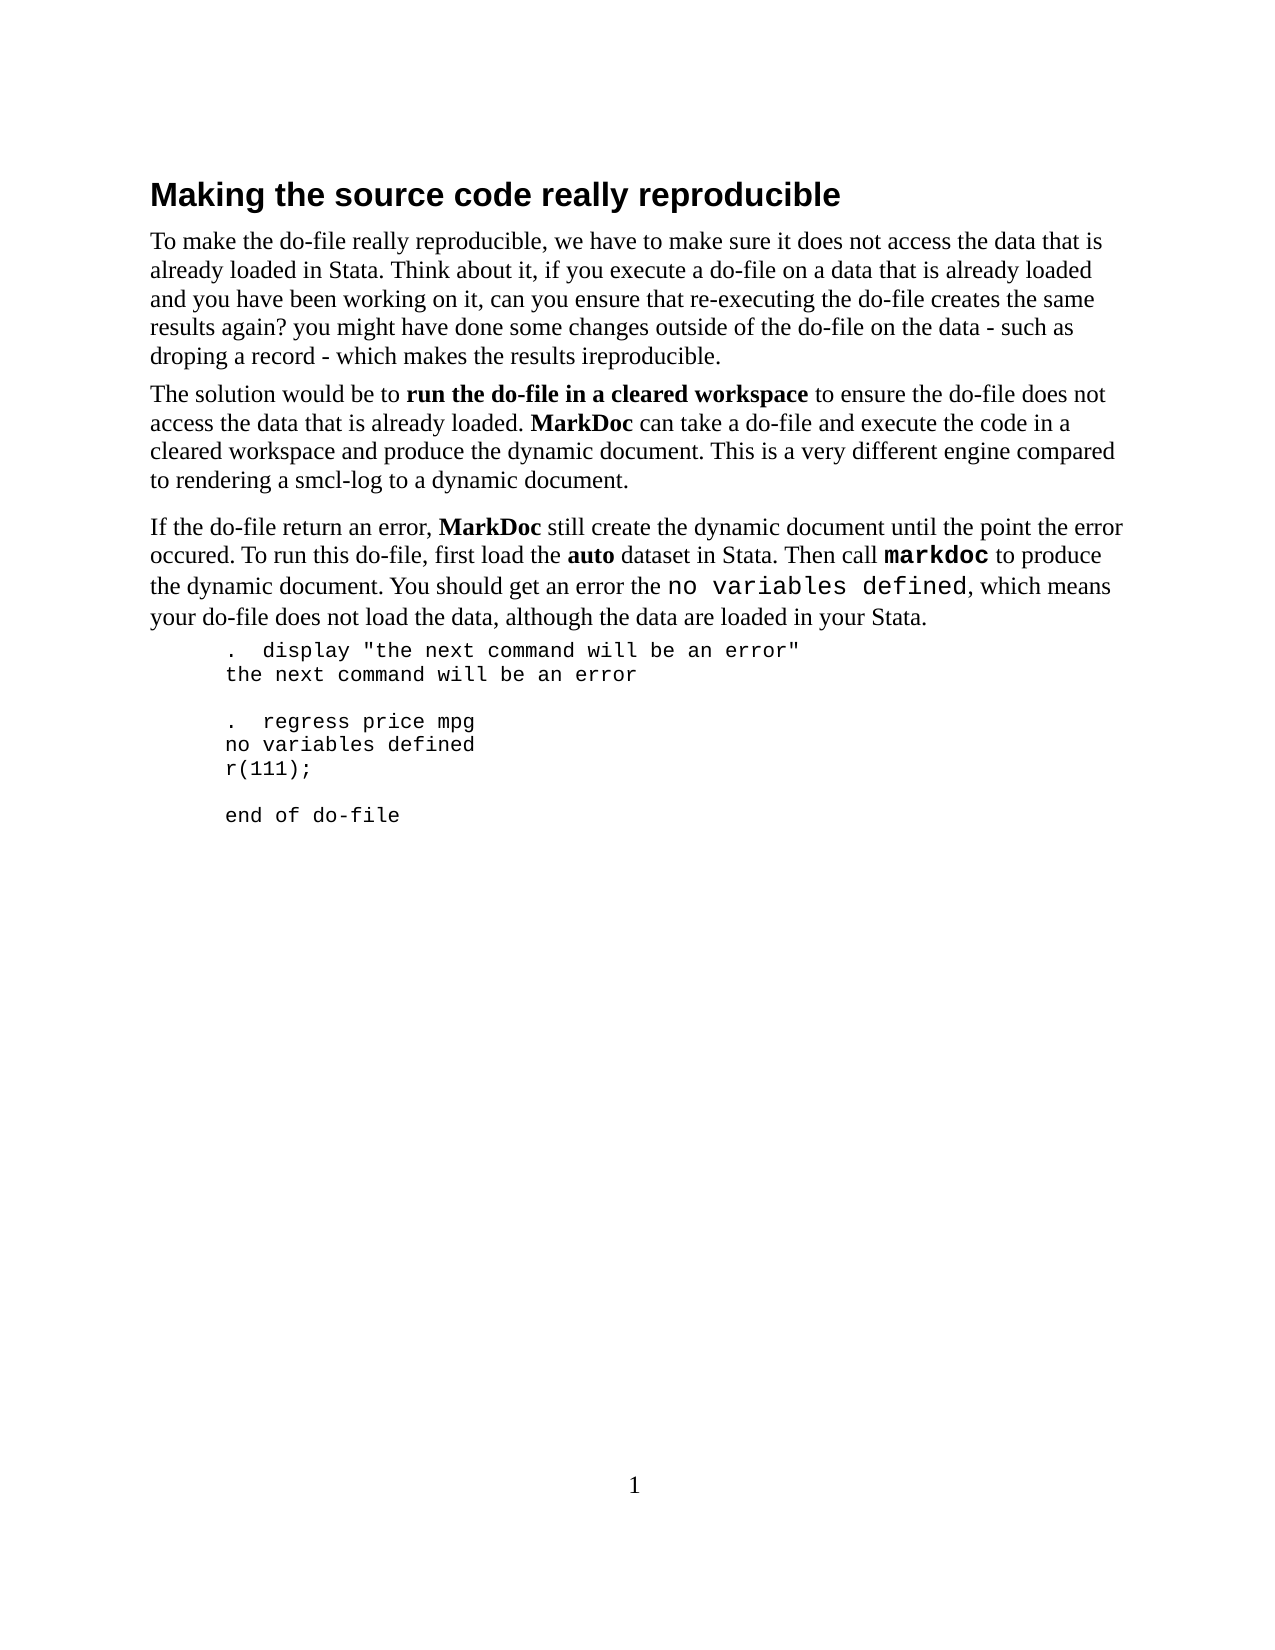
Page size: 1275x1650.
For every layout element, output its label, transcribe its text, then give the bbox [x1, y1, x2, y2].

text end of do-file [150, 805, 1125, 829]
subtitle Making the source code really reproducible [150, 175, 1125, 214]
text r(111); [150, 758, 1125, 782]
text . display "the next command will be an error" [150, 640, 1125, 663]
text If the do-file return an error, MarkDoc still create the dynamic document until the point the error occured. To run this do-file, first load the auto dataset in Stata. Then call markdoc to produce the dynamic document. You should get an error the no variables defined, which means your do-file does not load the data, although the data are loaded in your Stata. [150, 512, 1125, 631]
text the next command will be an error [150, 663, 1125, 687]
text To make the do-file really reproducible, we have to make sure it does not access the data that is already loaded in Stata. Think about it, if you execute a do-file on a data that is already loaded and you have been working on it, can you ensure that re-executing the do-file creates the same results again? you might have done some changes outside of the do-file on the data - such as droping a record - which makes the results ireproducible. [150, 226, 1125, 370]
text The solution would be to run the do-file in a cleared workspace to ensure the do-file does not access the data that is already loaded. MarkDoc can take a do-file and execute the code in a cleared workspace and produce the dynamic document. This is a very different engine compared to rendering a smcl-log to a dynamic document. [150, 379, 1125, 494]
text no variables defined [150, 734, 1125, 758]
text . regress price mpg [150, 711, 1125, 734]
